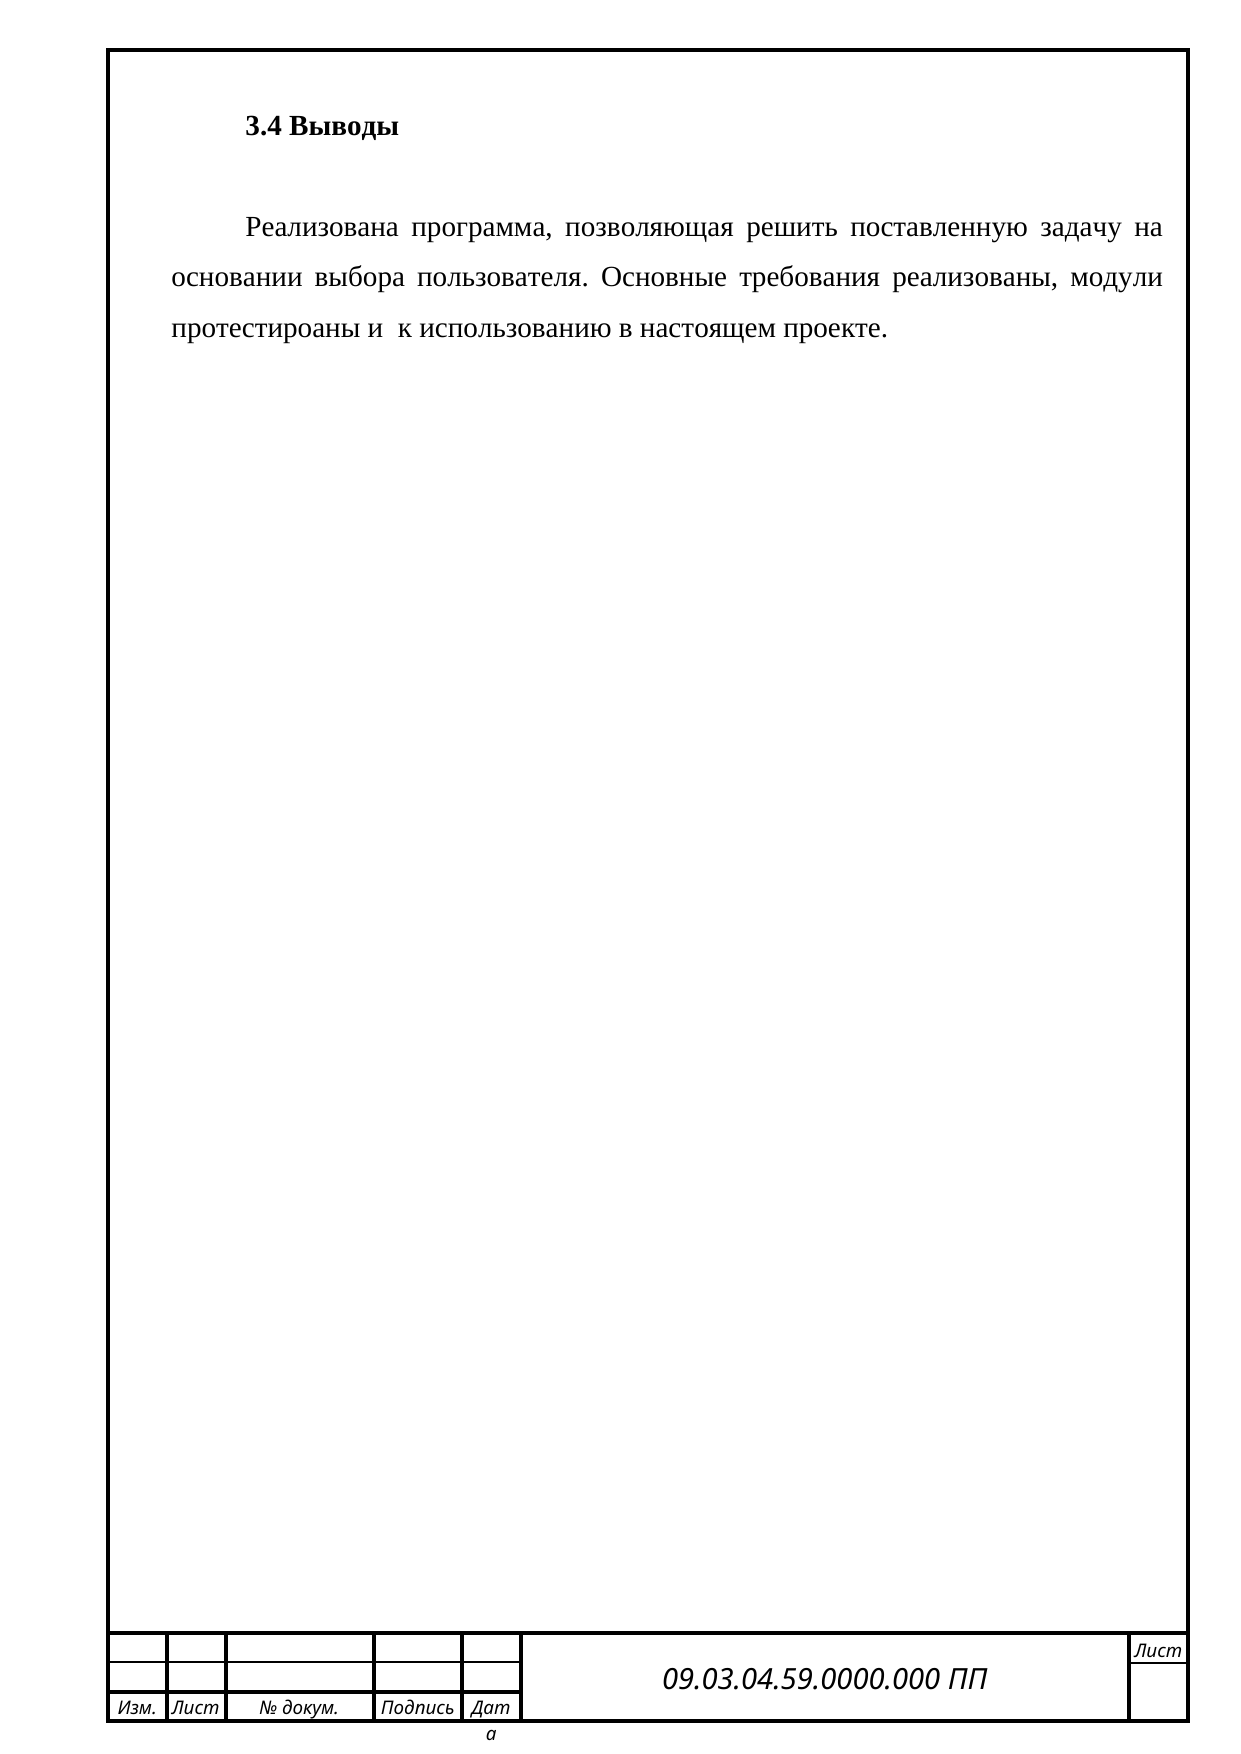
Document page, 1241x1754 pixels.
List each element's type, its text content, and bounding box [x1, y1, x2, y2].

text 3.4 Выводы [171, 108, 1163, 142]
text Реализована программа, позволяющая решить поставленную задачу на основании выбора пользователя. Основные требования реализованы, модули протестироаны и к использованию в настоящем проекте. [171, 209, 1163, 343]
